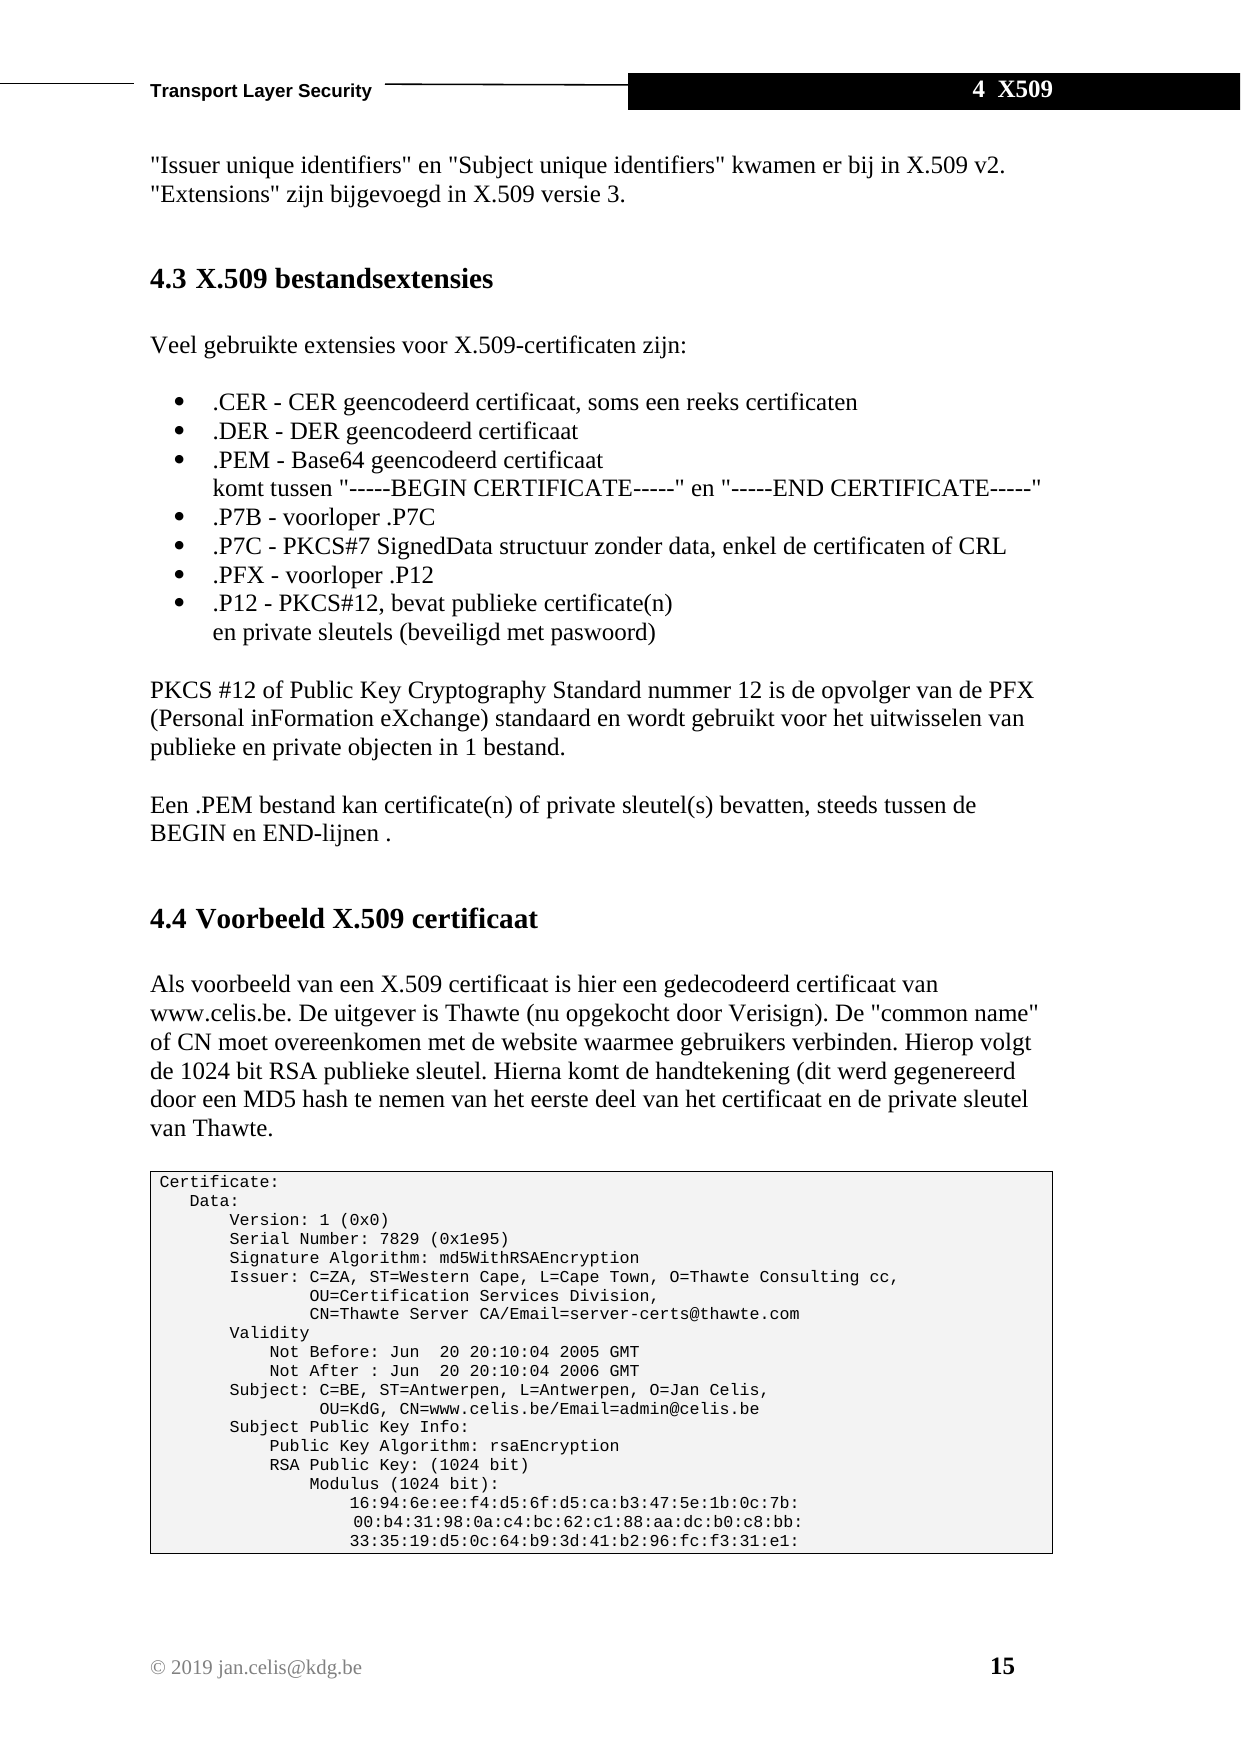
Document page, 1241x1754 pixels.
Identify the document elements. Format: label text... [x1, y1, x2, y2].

list .P7B - voorloper .P7C [175, 502, 1053, 531]
text Not Before: Jun 20 20:10:04 2005 GMT [151, 1341, 1052, 1359]
text Modulus (1024 bit): [151, 1472, 1052, 1491]
text Subject Public Key Info: [151, 1416, 1052, 1435]
list .CER - CER geencodeerd certificaat, soms een reeks certificaten [175, 387, 1053, 416]
text Issuer: C=ZA, ST=Western Cape, L=Cape Town, O=Thawte Consulting cc, [151, 1265, 1052, 1284]
text Veel gebruikte extensies voor X.509-certificaten zijn: [150, 330, 1053, 358]
text "Issuer unique identifiers" en "Subject unique identifiers" kwamen er bij in X.509 v2. [150, 150, 1053, 179]
text CN=Thawte Server CA/Email=server-certs@thawte.com [151, 1303, 1052, 1322]
text Een .PEM bestand kan certificate(n) of private sleutel(s) bevatten, steeds tussen de BEGIN en END-lijnen . [150, 790, 1053, 847]
text RSA Public Key: (1024 bit) [151, 1454, 1052, 1472]
text "Extensions" zijn bijgevoegd in X.509 versie 3. [150, 179, 1053, 207]
list .P7C - PKCS#7 SignedData structuur zonder data, enkel de certificaten of CRL [175, 531, 1053, 560]
text PKCS #12 of Public Key Cryptography Standard nummer 12 is de opvolger van de PFX (Personal inFormation eXchange) standaard en wordt gebruikt voor het uitwisselen van publieke en private objecten in 1 bestand. [150, 675, 1053, 761]
subtitle Voorbeeld X.509 certificaat [150, 901, 1053, 934]
text OU=KdG, CN=www.celis.be/Email=admin@celis.be [151, 1397, 1052, 1416]
text OU=Certification Services Division, [151, 1284, 1052, 1303]
text 00:b4:31:98:0a:c4:bc:62:c1:88:aa:dc:b0:c8:bb: [151, 1510, 1052, 1529]
text Data: [151, 1190, 1052, 1208]
text Serial Number: 7829 (0x1e95) [151, 1227, 1052, 1246]
subtitle X.509 bestandsextensies [150, 261, 1053, 295]
text 16:94:6e:ee:f4:d5:6f:d5:ca:b3:47:5e:1b:0c:7b: [151, 1491, 1052, 1510]
text Als voorbeeld van een X.509 certificaat is hier een gedecodeerd certificaat van www.celis.be. De uitgever is Thawte (nu opgekocht door Verisign). De "common name" of CN moet overeenkomen met de website waarmee gebruikers verbinden. Hierop volgt de 1024 bit RSA publieke sleutel. Hierna komt de handtekening (dit werd gegenereerd door een MD5 hash te nemen van het eerste deel van het certificaat en de private sleutel van Thawte. [150, 969, 1053, 1142]
text Not After : Jun 20 20:10:04 2006 GMT [151, 1359, 1052, 1378]
text Subject: C=BE, ST=Antwerpen, L=Antwerpen, O=Jan Celis, [151, 1378, 1052, 1397]
list .P12 - PKCS#12, bevat publieke certificate(n) en private sleutels (beveiligd met paswoord) [175, 588, 1053, 646]
list .PFX - voorloper .P12 [175, 560, 1053, 588]
text Signature Algorithm: md5WithRSAEncryption [151, 1246, 1052, 1265]
text Public Key Algorithm: rsaEncryption [151, 1435, 1052, 1454]
text Certificate: [151, 1172, 1052, 1190]
text Validity [151, 1322, 1052, 1341]
text Version: 1 (0x0) [151, 1208, 1052, 1227]
text 33:35:19:d5:0c:64:b9:3d:41:b2:96:fc:f3:31:e1: [151, 1529, 1052, 1553]
list .DER - DER geencodeerd certificaat [175, 416, 1053, 445]
list .PEM - Base64 geencodeerd certificaat komt tussen "-----BEGIN CERTIFICATE-----" en "-----END CERTIFICATE-----" [175, 445, 1053, 502]
